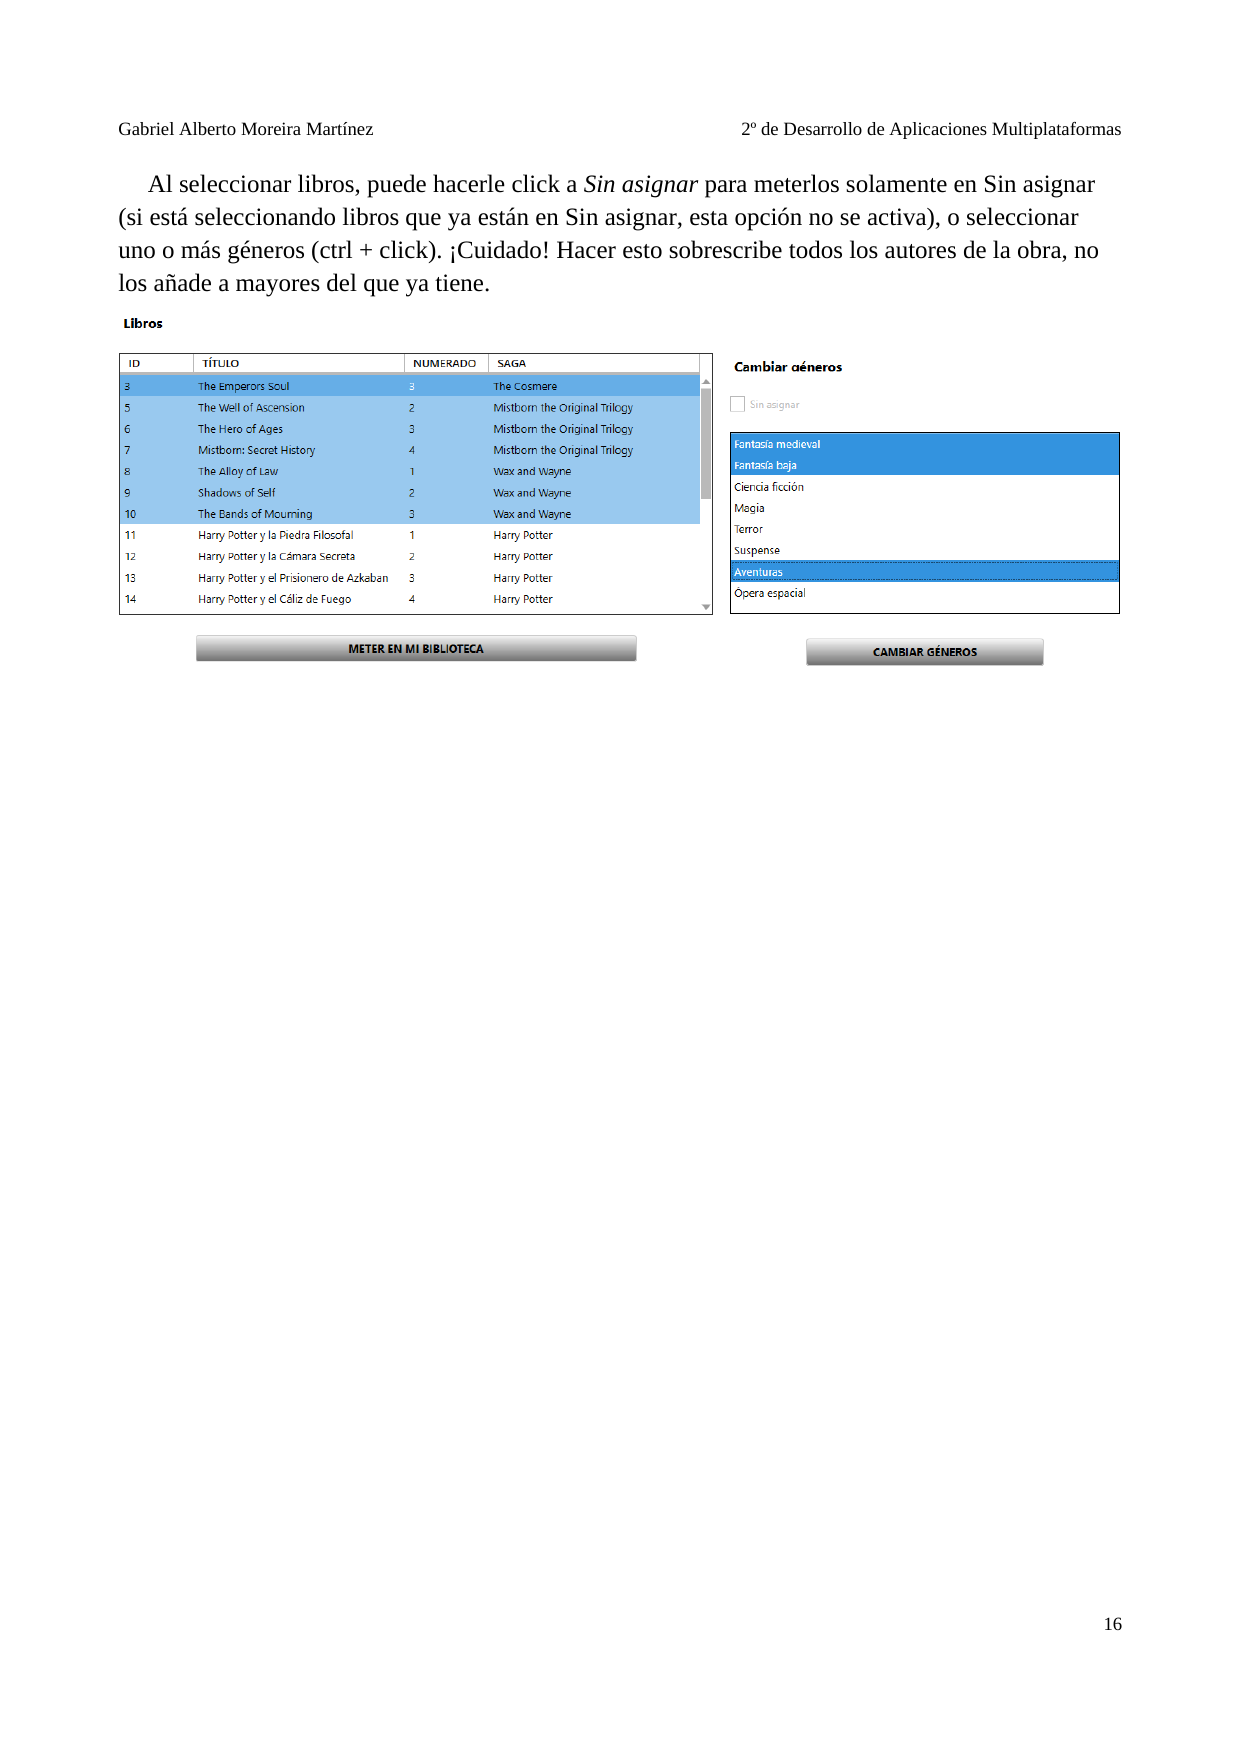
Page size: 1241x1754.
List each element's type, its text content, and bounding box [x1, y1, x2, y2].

picture [118, 315, 1123, 673]
text Al seleccionar libros, puede hacerle click a Sin asignar para meterlos solamente en Sin asignar (si está seleccionando libros que ya están en Sin asignar, esta opción no se activa), o seleccionar uno o más géneros (ctrl + click). ¡Cuidado! Hacer esto sobrescribe todos los autores de la obra, no los añade a mayores del que ya tiene. [118, 169, 1122, 297]
